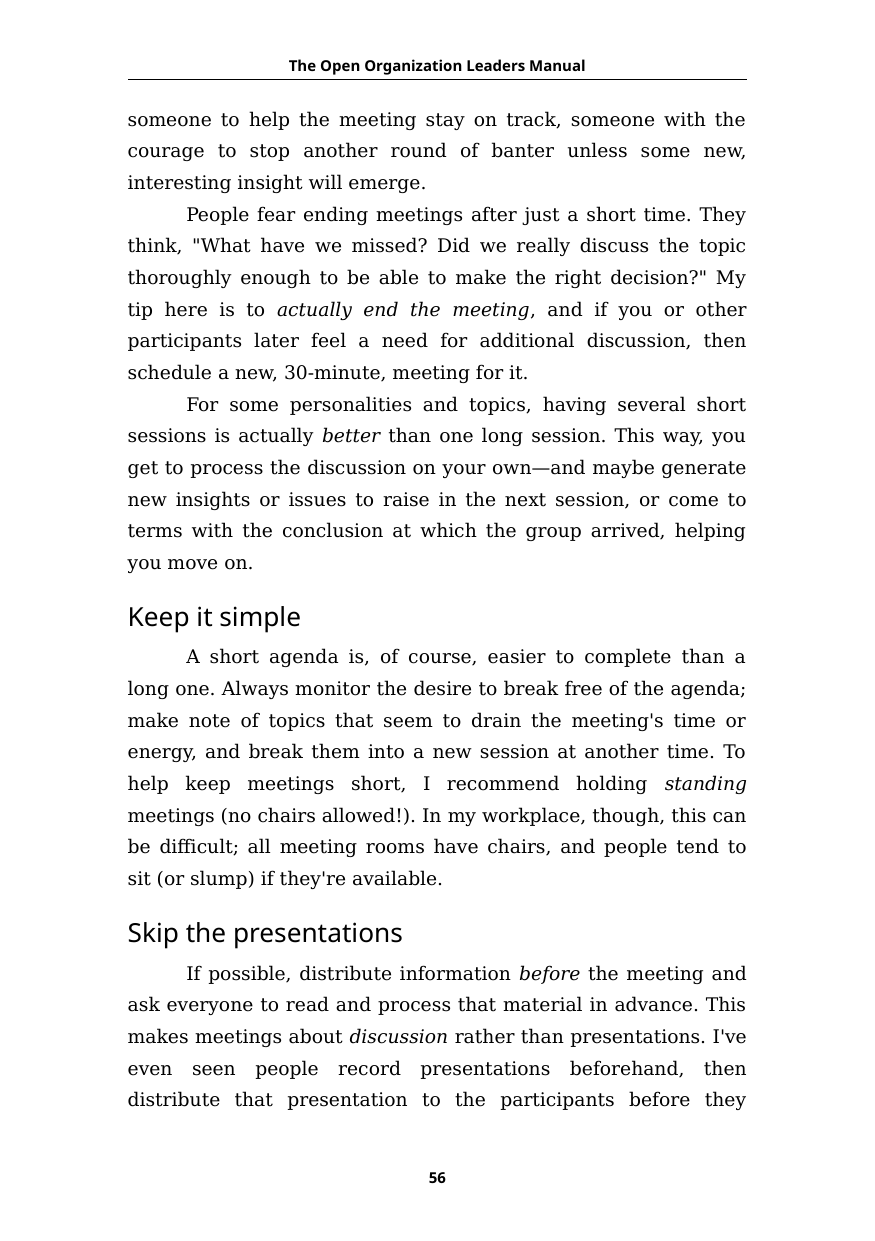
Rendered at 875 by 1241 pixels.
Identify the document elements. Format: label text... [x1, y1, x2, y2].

text For some personalities and topics, having several short sessions is actually better than one long session. This way, you get to process the discussion on your own—and maybe generate new insights or issues to raise in the next session, or come to terms with the conclusion at which the group arrived, helping you move on. [127, 394, 747, 574]
text People fear ending meetings after just a short time. They think, "What have we missed? Did we really discuss the topic thoroughly enough to be able to make the right decision?" My tip here is to actually end the meeting, and if you or other participants later feel a need for additional discussion, then schedule a new, 30-minute, meeting for it. [127, 204, 747, 384]
text A short agenda is, of course, easier to complete than a long one. Always monitor the desire to break free of the agenda; make note of topics that seem to drain the meeting's time or energy, and break them into a new session at another time. To help keep meetings short, I recommend holding standing meetings (no chairs allowed!). In my workplace, though, this can be difficult; all meeting rooms have chairs, and people tend to sit (or slump) if they're available. [127, 647, 747, 890]
text If possible, distribute information before the meeting and ask everyone to read and process that material in advance. This makes meetings about discussion rather than presentations. I've even seen people record presentations beforehand, then distribute that presentation to the participants before they [127, 963, 747, 1111]
subtitle Skip the presentations [127, 914, 747, 950]
text someone to help the meeting stay on track, someone with the courage to stop another round of banter unless some new, interesting insight will emerge. [127, 109, 747, 194]
subtitle Keep it simple [127, 598, 747, 634]
